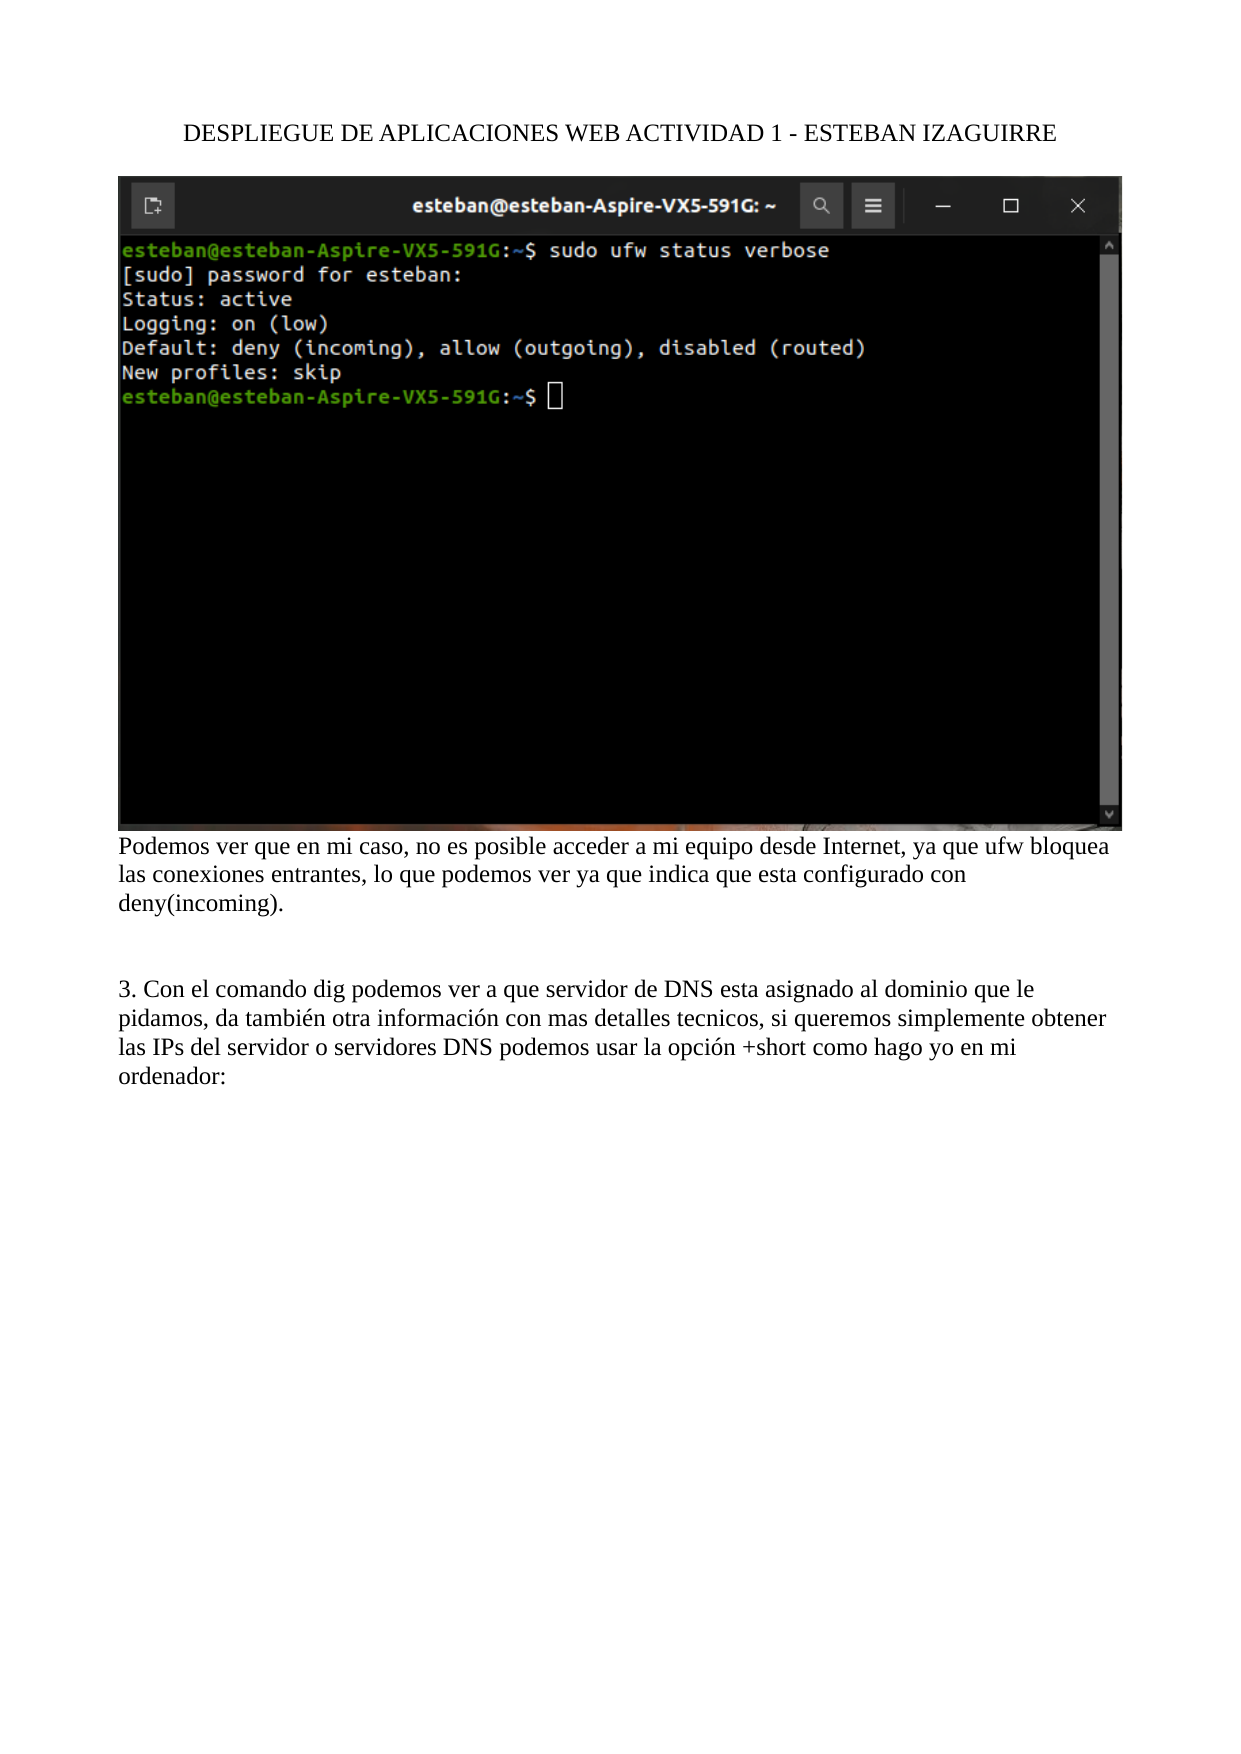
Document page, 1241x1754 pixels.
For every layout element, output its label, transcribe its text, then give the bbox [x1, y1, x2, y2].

picture [118, 176, 1123, 831]
text 3. Con el comando dig podemos ver a que servidor de DNS esta asignado al dominio que le pidamos, da también otra información con mas detalles tecnicos, si queremos simplemente obtener las IPs del servidor o servidores DNS podemos usar la opción +short como hago yo en mi ordenador: [118, 974, 1122, 1089]
text Podemos ver que en mi caso, no es posible acceder a mi equipo desde Internet, ya que ufw bloquea las conexiones entrantes, lo que podemos ver ya que indica que esta configurado con deny(incoming). [118, 831, 1122, 917]
